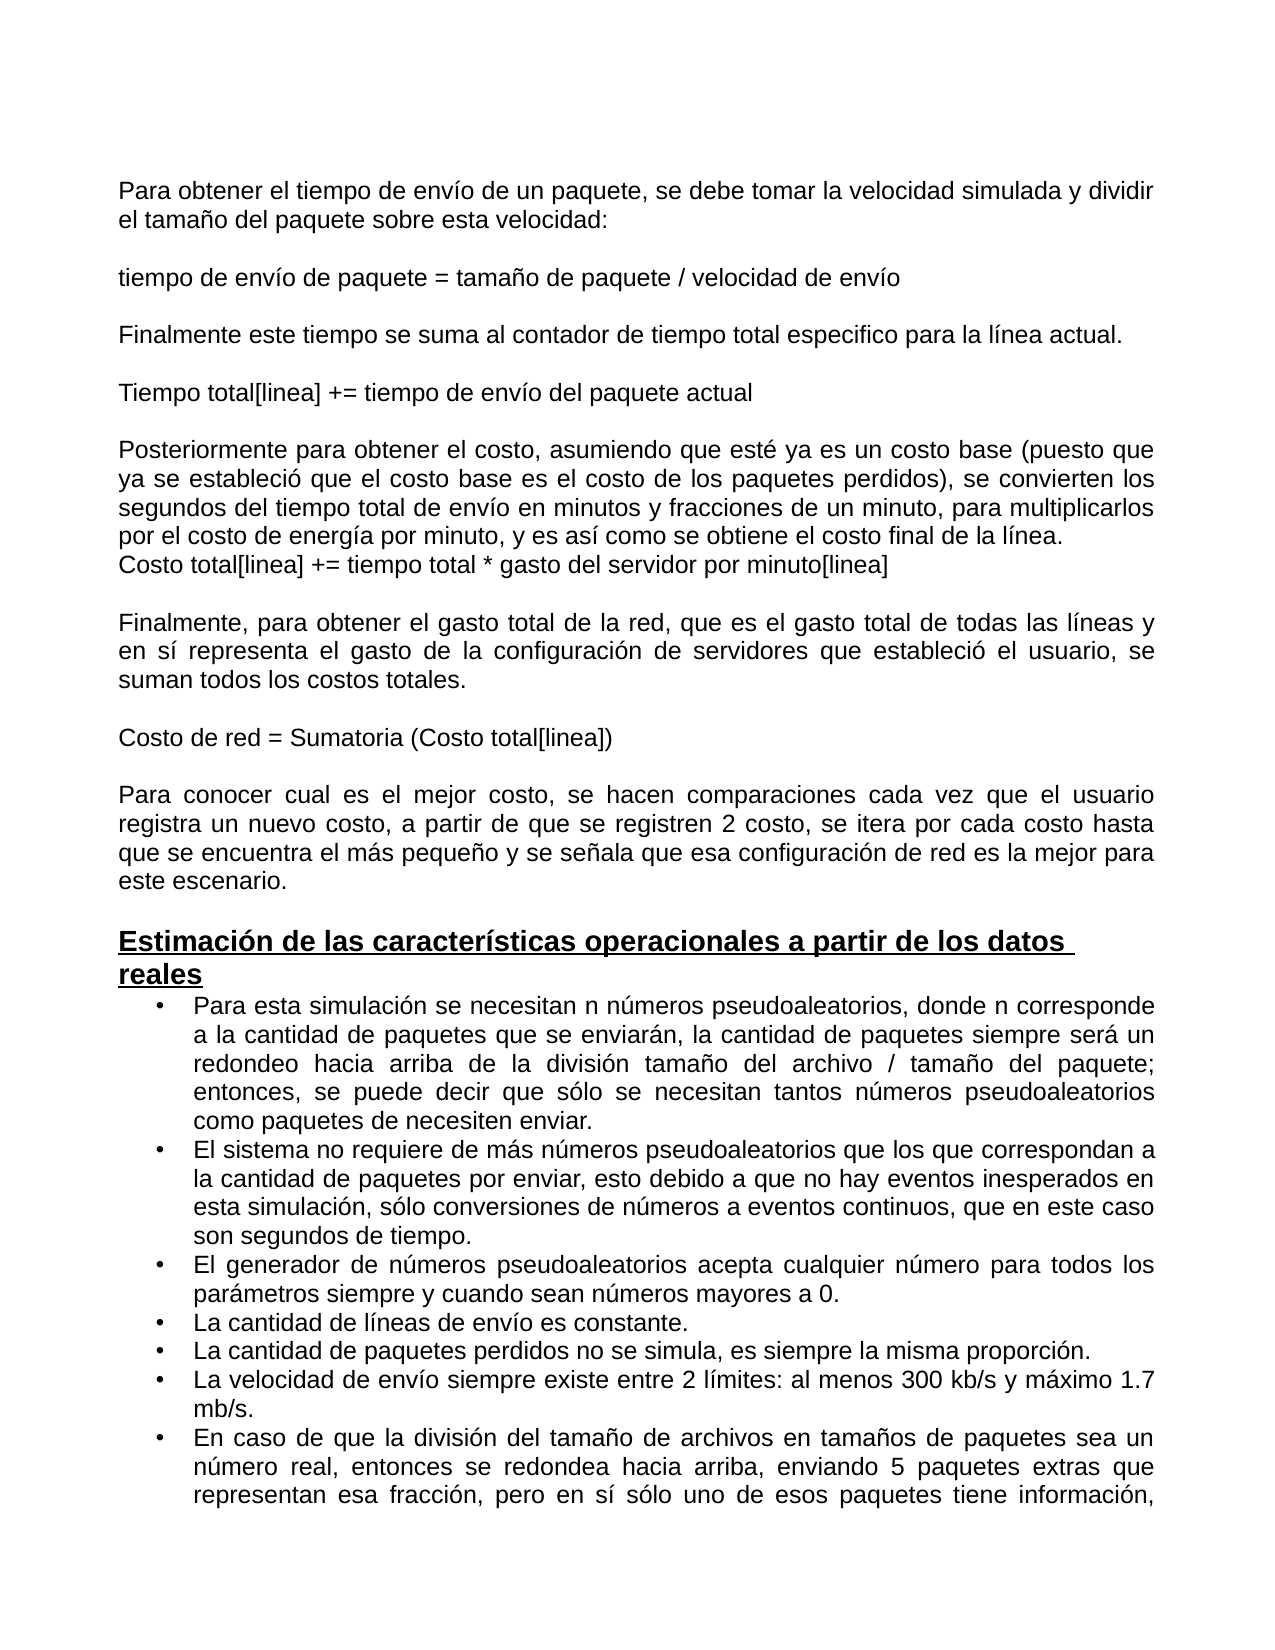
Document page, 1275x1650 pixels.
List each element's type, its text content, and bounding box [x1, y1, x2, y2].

text Costo total[linea] += tiempo total * gasto del servidor por minuto[linea] [118, 550, 1157, 579]
text Tiempo total[linea] += tiempo de envío del paquete actual [118, 378, 1157, 406]
text Posteriormente para obtener el costo, asumiendo que esté ya es un costo base (puesto que ya se estableció que el costo base es el costo de los paquetes perdidos), se convierten los segundos del tiempo total de envío en minutos y fracciones de un minuto, para multiplicarlos por el costo de energía por minuto, y es así como se obtiene el costo final de la línea. [118, 435, 1157, 550]
text Para conocer cual es el mejor costo, se hacen comparaciones cada vez que el usuario registra un nuevo costo, a partir de que se registren 2 costo, se itera por cada costo hasta que se encuentra el más pequeño y se señala que esa configuración de red es la mejor para este escenario. [118, 780, 1157, 895]
text Estimación de las características operacionales a partir de los datos reales [118, 924, 1157, 991]
list La cantidad de líneas de envío es constante. [156, 1307, 1157, 1336]
text Para obtener el tiempo de envío de un paquete, se debe tomar la velocidad simulada y dividir el tamaño del paquete sobre esta velocidad: [118, 176, 1157, 234]
list El sistema no requiere de más números pseudoaleatorios que los que correspondan a la cantidad de paquetes por enviar, esto debido a que no hay eventos inesperados en esta simulación, sólo conversiones de números a eventos continuos, que en este caso son segundos de tiempo. [156, 1135, 1157, 1250]
list En caso de que la división del tamaño de archivos en tamaños de paquetes sea un número real, entonces se redondea hacia arriba, enviando 5 paquetes extras que representan esa fracción, pero en sí sólo uno de esos paquetes tiene información, [156, 1423, 1157, 1509]
list Para esta simulación se necesitan n números pseudoaleatorios, donde n corresponde a la cantidad de paquetes que se enviarán, la cantidad de paquetes siempre será un redondeo hacia arriba de la división tamaño del archivo / tamaño del paquete; entonces, se puede decir que sólo se necesitan tantos números pseudoaleatorios como paquetes de necesiten enviar. [156, 991, 1157, 1135]
list La cantidad de paquetes perdidos no se simula, es siempre la misma proporción. [156, 1336, 1157, 1365]
text Finalmente, para obtener el gasto total de la red, que es el gasto total de todas las líneas y en sí representa el gasto de la configuración de servidores que estableció el usuario, se suman todos los costos totales. [118, 608, 1157, 694]
text Costo de red = Sumatoria (Costo total[linea]) [118, 723, 1157, 751]
list La velocidad de envío siempre existe entre 2 límites: al menos 300 kb/s y máximo 1.7 mb/s. [156, 1365, 1157, 1423]
text Finalmente este tiempo se suma al contador de tiempo total especifico para la línea actual. [118, 320, 1157, 349]
list El generador de números pseudoaleatorios acepta cualquier número para todos los parámetros siempre y cuando sean números mayores a 0. [156, 1250, 1157, 1307]
text tiempo de envío de paquete = tamaño de paquete / velocidad de envío [118, 263, 1157, 291]
